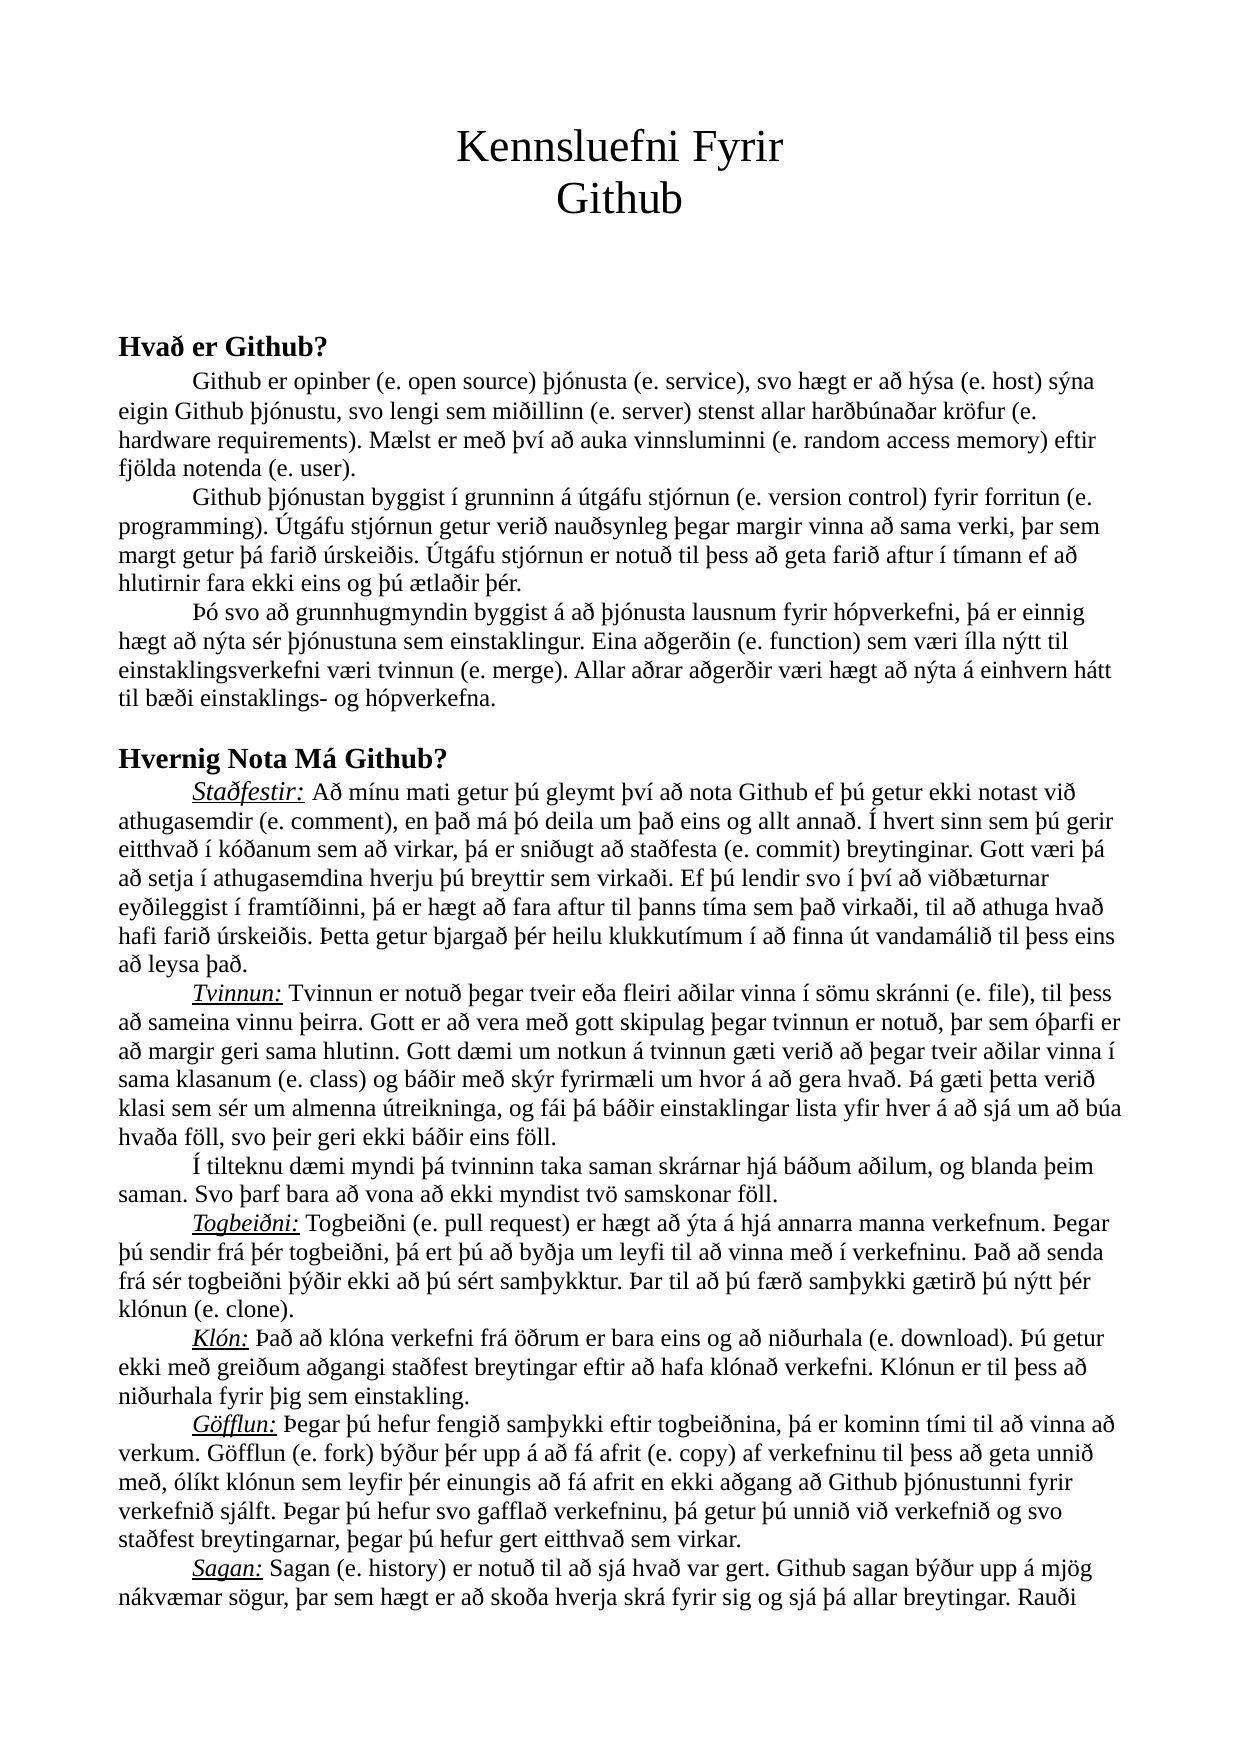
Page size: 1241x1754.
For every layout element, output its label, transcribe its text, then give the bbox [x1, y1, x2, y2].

text Tvinnun: Tvinnun er notuð þegar tveir eða fleiri aðilar vinna í sömu skránni (e. file), til þess að sameina vinnu þeirra. Gott er að vera með gott skipulag þegar tvinnun er notuð, þar sem óþarfi er að margir geri sama hlutinn. Gott dæmi um notkun á tvinnun gæti verið að þegar tveir aðilar vinna í sama klasanum (e. class) og báðir með skýr fyrirmæli um hvor á að gera hvað. Þá gæti þetta verið klasi sem sér um almenna útreikninga, og fái þá báðir einstaklingar lista yfir hver á að sjá um að búa hvaða föll, svo þeir geri ekki báðir eins föll. [118, 978, 1122, 1151]
text Togbeiðni: Togbeiðni (e. pull request) er hægt að ýta á hjá annarra manna verkefnum. Þegar þú sendir frá þér togbeiðni, þá ert þú að byðja um leyfi til að vinna með í verkefninu. Það að senda frá sér togbeiðni þýðir ekki að þú sért samþykktur. Þar til að þú færð samþykki gætirð þú nýtt þér klónun (e. clone). [118, 1208, 1122, 1323]
text Klón: Það að klóna verkefni frá öðrum er bara eins og að niðurhala (e. download). Þú getur ekki með greiðum aðgangi staðfest breytingar eftir að hafa klónað verkefni. Klónun er til þess að niðurhala fyrir þig sem einstakling. [118, 1323, 1122, 1409]
text Göfflun: Þegar þú hefur fengið samþykki eftir togbeiðnina, þá er kominn tími til að vinna að verkum. Göfflun (e. fork) býður þér upp á að fá afrit (e. copy) af verkefninu til þess að geta unnið með, ólíkt klónun sem leyfir þér einungis að fá afrit en ekki aðgang að Github þjónustunni fyrir verkefnið sjálft. Þegar þú hefur svo gafflað verkefninu, þá getur þú unnið við verkefnið og svo staðfest breytingarnar, þegar þú hefur gert eitthvað sem virkar. [118, 1409, 1122, 1553]
text Sagan: Sagan (e. history) er notuð til að sjá hvað var gert. Github sagan býður upp á mjög nákvæmar sögur, þar sem hægt er að skoða hverja skrá fyrir sig og sjá þá allar breytingar. Rauði [118, 1553, 1122, 1611]
text Staðfestir: Að mínu mati getur þú gleymt því að nota Github ef þú getur ekki notast við athugasemdir (e. comment), en það má þó deila um það eins og allt annað. Í hvert sinn sem þú gerir eitthvað í kóðanum sem að virkar, þá er sniðugt að staðfesta (e. commit) breytinginar. Gott væri þá að setja í athugasemdina hverju þú breyttir sem virkaði. Ef þú lendir svo í því að viðbæturnar eyðileggist í framtíðinni, þá er hægt að fara aftur til þanns tíma sem það virkaði, til að athuga hvað hafi farið úrskeiðis. Þetta getur bjargað þér heilu klukkutímum í að finna út vandamálið til þess eins að leysa það. [118, 774, 1122, 978]
text Hvernig Nota Má Github? [118, 741, 1122, 774]
text Hvað er Github? [118, 329, 1122, 362]
text Github er opinber (e. open source) þjónusta (e. service), svo hægt er að hýsa (e. host) sýna eigin Github þjónustu, svo lengi sem miðillinn (e. server) stenst allar harðbúnaðar kröfur (e. hardware requirements). Mælst er með því að auka vinnsluminni (e. random access memory) eftir fjölda notenda (e. user). [118, 362, 1122, 482]
text Kennsluefni Fyrir [118, 118, 1122, 171]
text Github [118, 171, 1122, 223]
text Github þjónustan byggist í grunninn á útgáfu stjórnun (e. version control) fyrir forritun (e. programming). Útgáfu stjórnun getur verið nauðsynleg þegar margir vinna að sama verki, þar sem margt getur þá farið úrskeiðis. Útgáfu stjórnun er notuð til þess að geta farið aftur í tímann ef að hlutirnir fara ekki eins og þú ætlaðir þér. [118, 482, 1122, 597]
text Þó svo að grunnhugmyndin byggist á að þjónusta lausnum fyrir hópverkefni, þá er einnig hægt að nýta sér þjónustuna sem einstaklingur. Eina aðgerðin (e. function) sem væri ílla nýtt til einstaklingsverkefni væri tvinnun (e. merge). Allar aðrar aðgerðir væri hægt að nýta á einhvern hátt til bæði einstaklings- og hópverkefna. [118, 597, 1122, 712]
text Í tilteknu dæmi myndi þá tvinninn taka saman skrárnar hjá báðum aðilum, og blanda þeim saman. Svo þarf bara að vona að ekki myndist tvö samskonar föll. [118, 1151, 1122, 1208]
